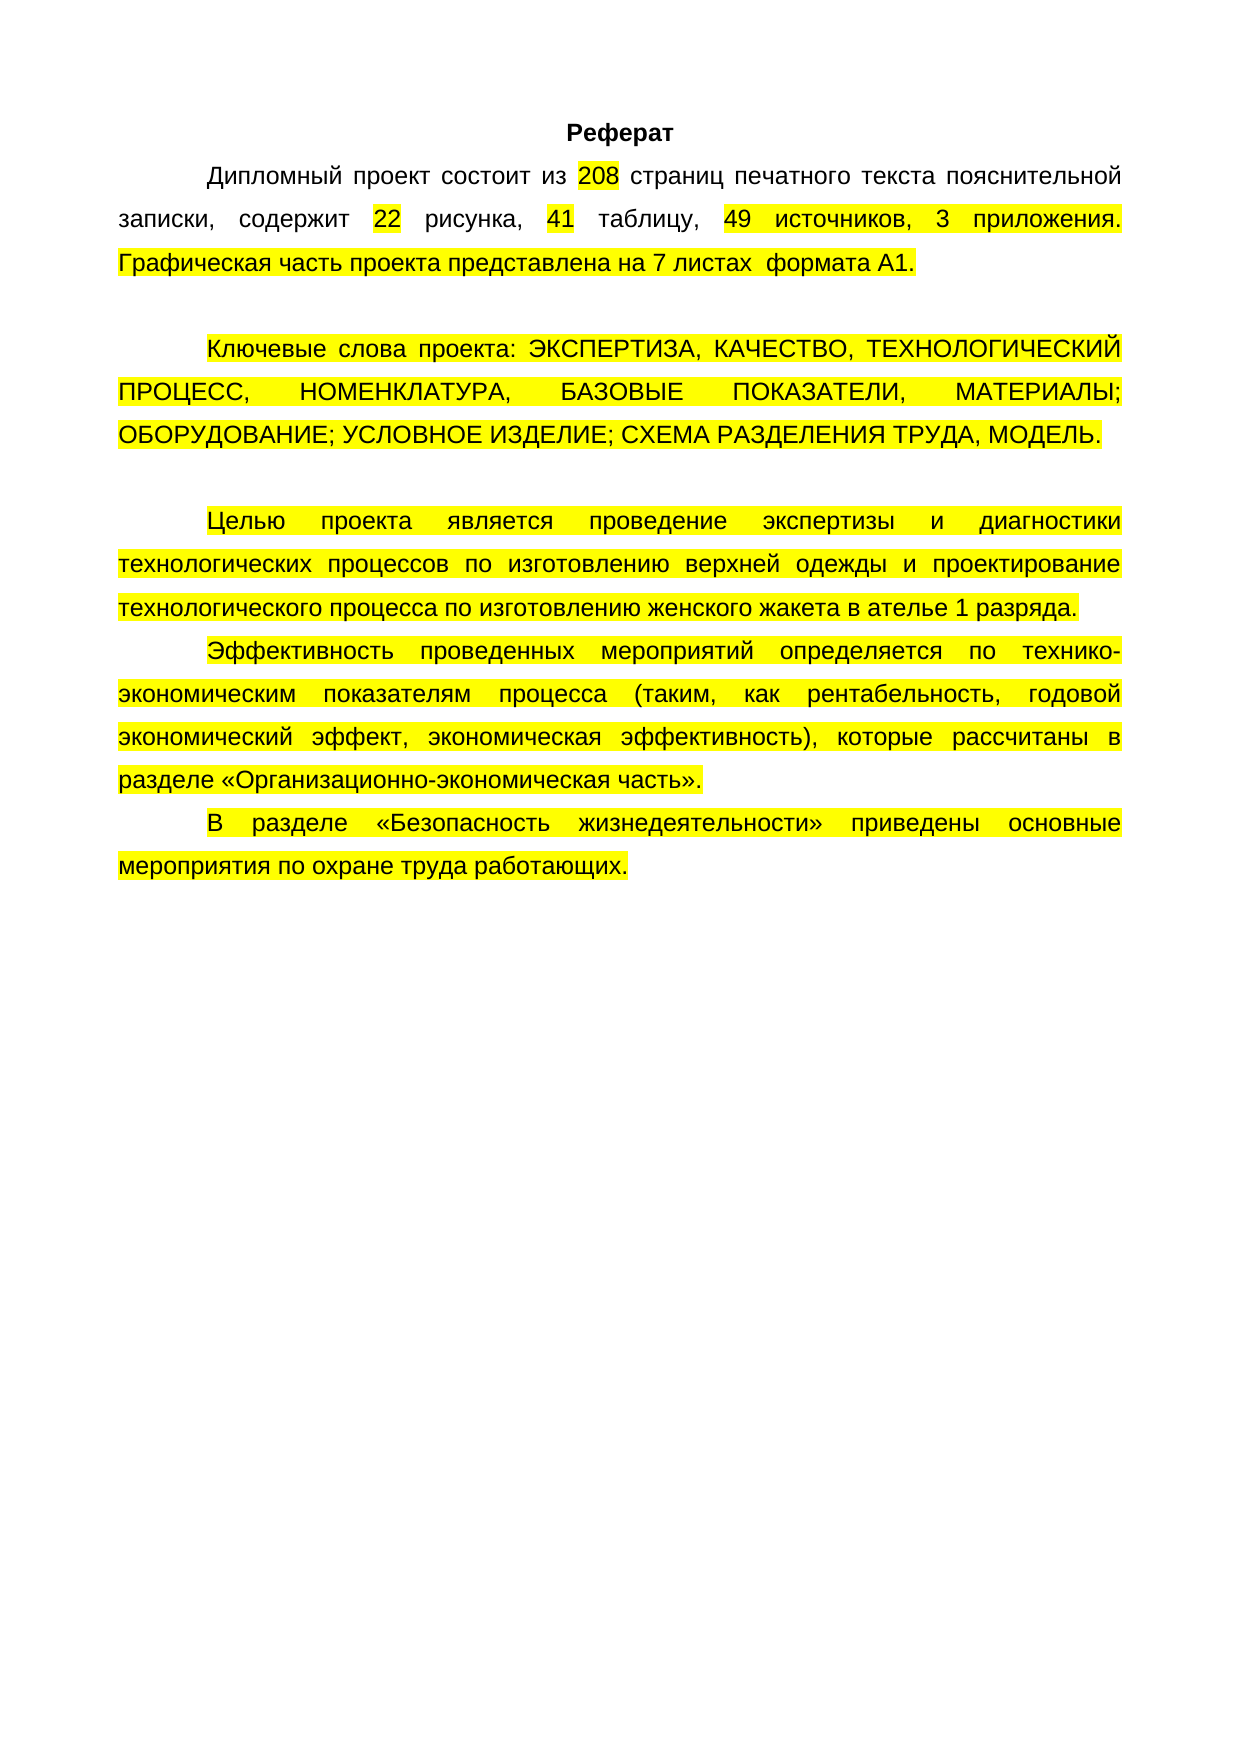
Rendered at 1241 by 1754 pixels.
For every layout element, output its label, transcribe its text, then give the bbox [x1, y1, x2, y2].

text В разделе «Безопасность жизнедеятельности» приведены основные мероприятия по охране труда работающих. [118, 808, 1122, 880]
text Целью проекта является проведение экспертизы и диагностики технологических процессов по изготовлению верхней одежды и проектирование технологического процесса по изготовлению женского жакета в ателье 1 разряда. [118, 506, 1122, 621]
text Ключевые слова проекта: ЭКСПЕРТИЗА, КАЧЕСТВО, ТЕХНОЛОГИЧЕСКИЙ ПРОЦЕСС, НОМЕНКЛАТУРА, БАЗОВЫЕ ПОКАЗАТЕЛИ, МАТЕРИАЛЫ; ОБОРУДОВАНИЕ; УСЛОВНОЕ ИЗДЕЛИЕ; СХЕМА РАЗДЕЛЕНИЯ ТРУДА, МОДЕЛЬ. [118, 334, 1122, 449]
text Эффективность проведенных мероприятий определяется по технико-экономическим показателям процесса (таким, как рентабельность, годовой экономический эффект, экономическая эффективность), которые рассчитаны в разделе «Организационно-экономическая часть». [118, 636, 1122, 794]
subtitle Реферат [118, 118, 1122, 147]
text Дипломный проект состоит из 208 страниц печатного текста пояснительной записки, содержит 22 рисунка, 41 таблицу, 49 источников, 3 приложения. Графическая часть проекта представлена на 7 листах формата А1. [118, 161, 1122, 276]
